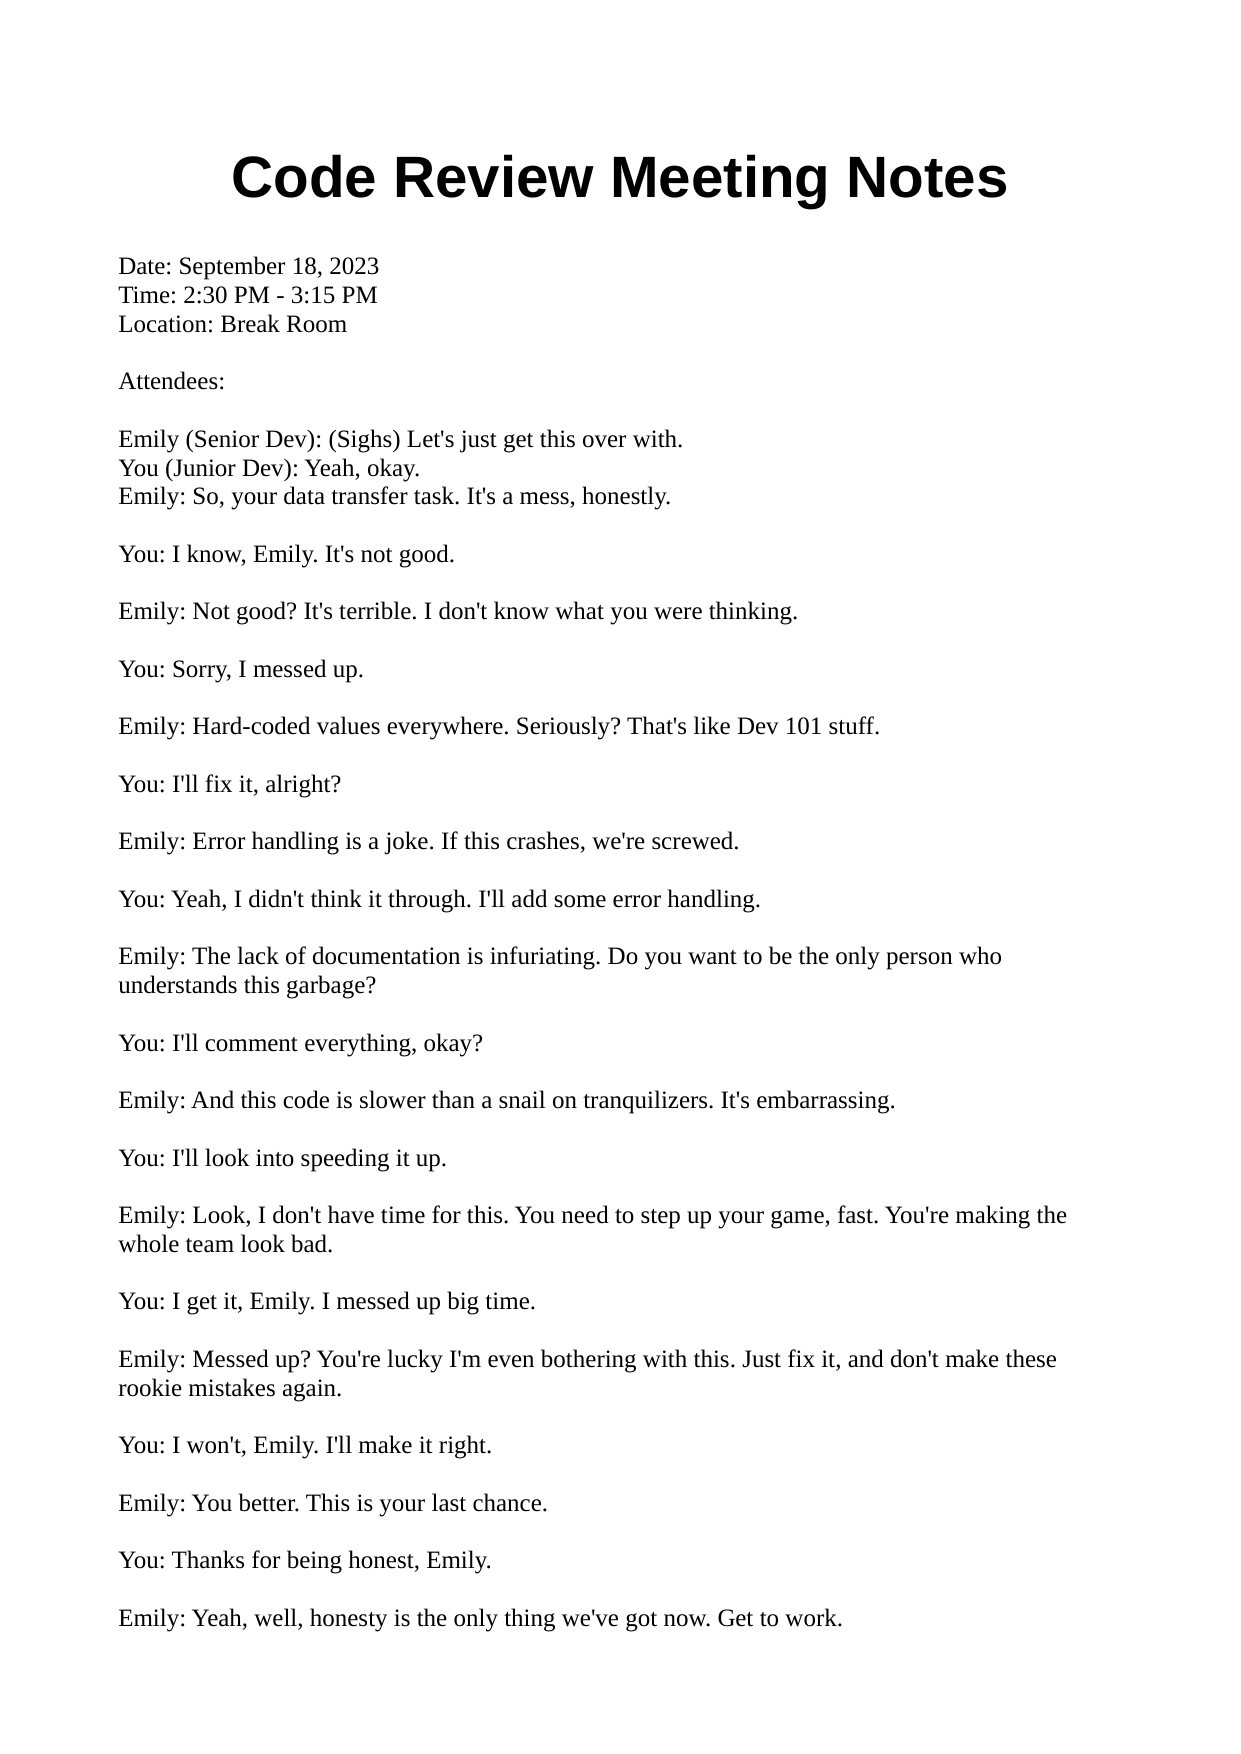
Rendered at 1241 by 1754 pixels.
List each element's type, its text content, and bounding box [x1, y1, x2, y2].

text Emily: You better. This is your last chance. [118, 1488, 1122, 1516]
text You (Junior Dev): Yeah, okay. [118, 453, 1122, 481]
text Emily: So, your data transfer task. It's a mess, honestly. [118, 481, 1122, 510]
text Emily: Error handling is a joke. If this crashes, we're screwed. [118, 826, 1122, 855]
text Date: September 18, 2023 [118, 251, 1122, 280]
text Emily: Not good? It's terrible. I don't know what you were thinking. [118, 596, 1122, 625]
text Time: 2:30 PM - 3:15 PM [118, 280, 1122, 309]
text You: I'll comment everything, okay? [118, 1028, 1122, 1056]
text Attendees: [118, 366, 1122, 395]
text Emily: The lack of documentation is infuriating. Do you want to be the only person who understands this garbage? [118, 941, 1122, 999]
text You: I get it, Emily. I messed up big time. [118, 1286, 1122, 1315]
text Location: Break Room [118, 309, 1122, 338]
text You: I'll look into speeding it up. [118, 1143, 1122, 1171]
text Emily: And this code is slower than a snail on tranquilizers. It's embarrassing. [118, 1085, 1122, 1114]
text You: Thanks for being honest, Emily. [118, 1545, 1122, 1574]
text Emily (Senior Dev): (Sighs) Let's just get this over with. [118, 424, 1122, 453]
text You: Yeah, I didn't think it through. I'll add some error handling. [118, 884, 1122, 913]
text You: Sorry, I messed up. [118, 654, 1122, 683]
text You: I know, Emily. It's not good. [118, 539, 1122, 568]
text Emily: Hard-coded values everywhere. Seriously? That's like Dev 101 stuff. [118, 711, 1122, 740]
title Code Review Meeting Notes [118, 143, 1122, 210]
text You: I won't, Emily. I'll make it right. [118, 1430, 1122, 1459]
text Emily: Messed up? You're lucky I'm even bothering with this. Just fix it, and don't make these rookie mistakes again. [118, 1344, 1122, 1401]
text You: I'll fix it, alright? [118, 769, 1122, 798]
text Emily: Look, I don't have time for this. You need to step up your game, fast. You're making the whole team look bad. [118, 1200, 1122, 1258]
text Emily: Yeah, well, honesty is the only thing we've got now. Get to work. [118, 1603, 1122, 1631]
